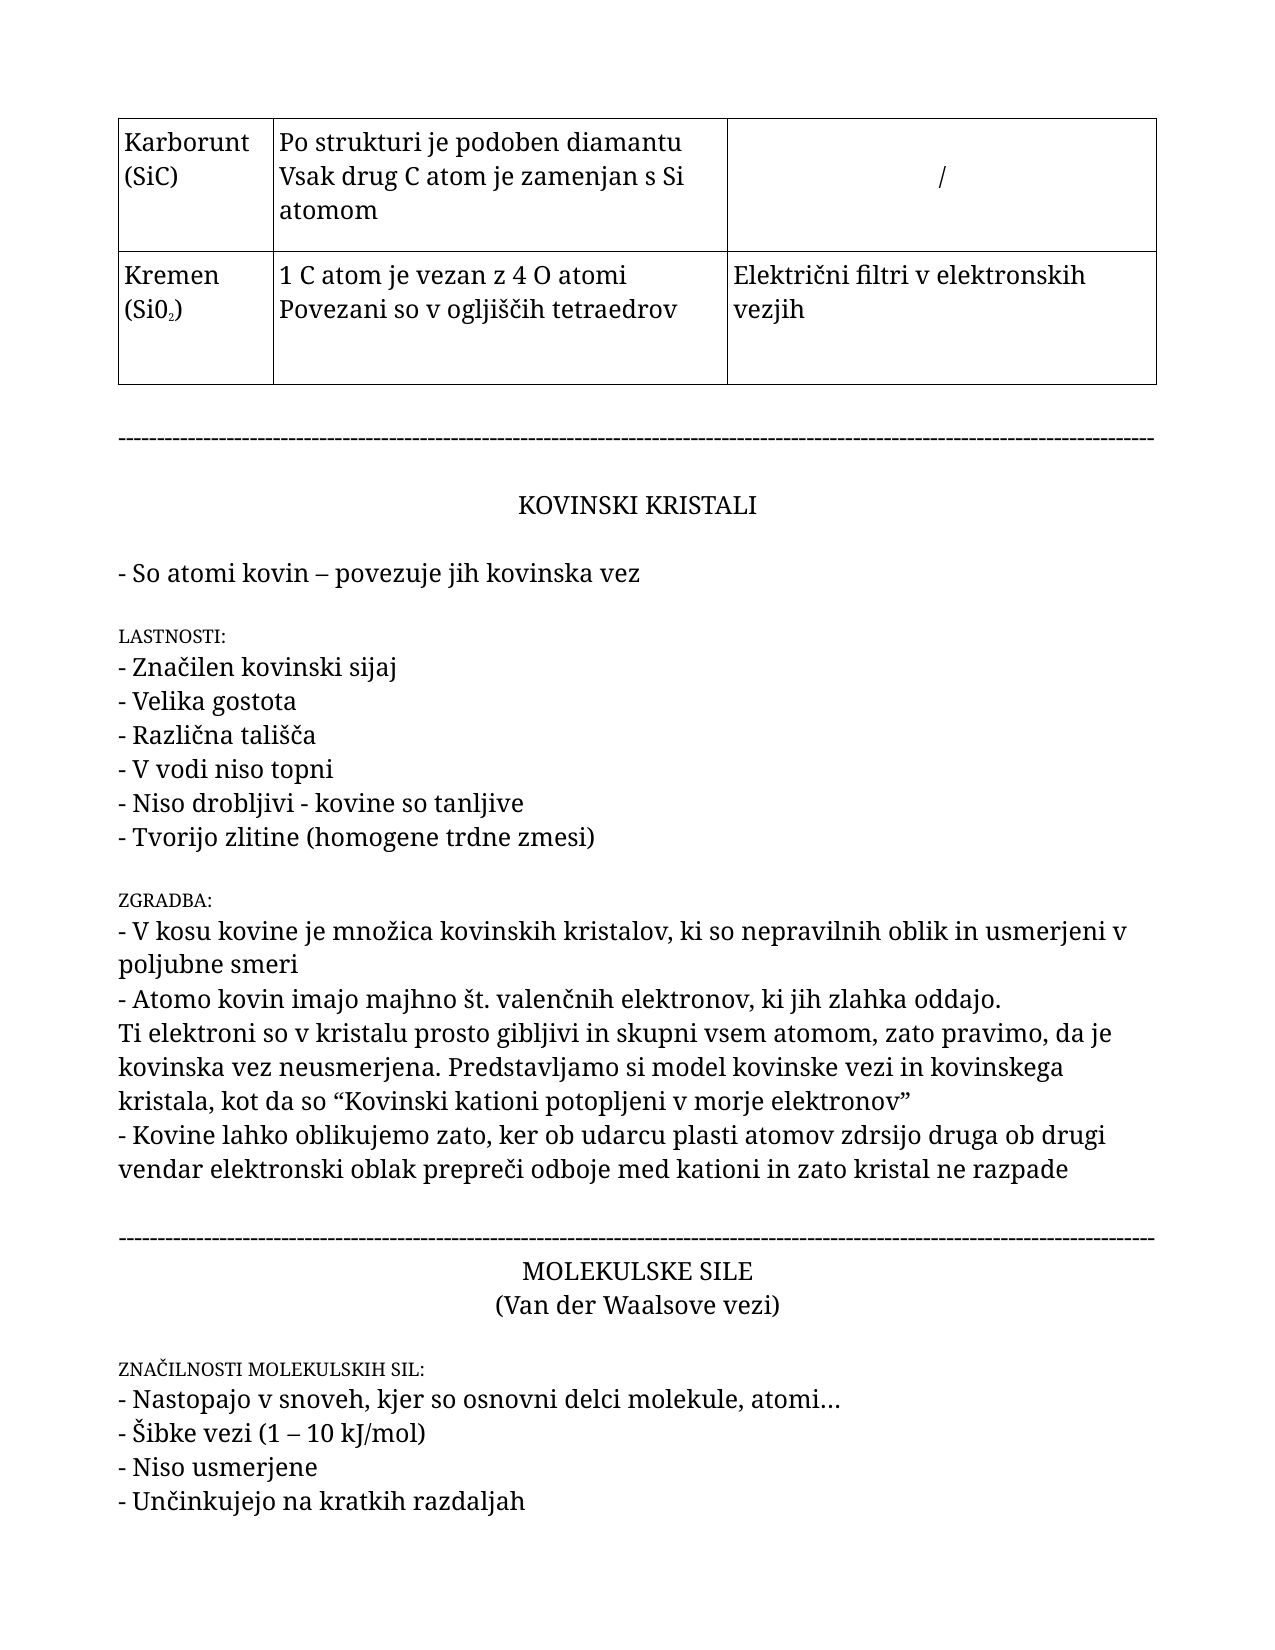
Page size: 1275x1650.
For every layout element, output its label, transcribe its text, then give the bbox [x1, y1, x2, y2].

text - Niso drobljivi - kovine so tanljive [118, 785, 1157, 819]
text ZGRADBA: [118, 888, 1157, 913]
text - V vodi niso topni [118, 751, 1157, 785]
text - Tvorijo zlitine (homogene trdne zmesi) [118, 819, 1157, 853]
text - Niso usmerjene [118, 1449, 1157, 1484]
table_cell Karborunt (SiC) [119, 119, 273, 251]
text - Unčinkujejo na kratkih razdaljah [118, 1484, 1157, 1518]
text Ti elektroni so v kristalu prosto gibljivi in skupni vsem atomom, zato pravimo, da je kovinska vez neusmerjena. Predstavljamo si model kovinske vezi in kovinskega kristala, kot da so “Kovinski kationi potopljeni v morje elektronov” [118, 1015, 1157, 1117]
text KOVINSKI KRISTALI [118, 487, 1157, 521]
text (Van der Waalsove vezi) [118, 1288, 1157, 1322]
text - Šibke vezi (1 – 10 kJ/mol) [118, 1416, 1157, 1449]
text - Nastopajo v snoveh, kjer so osnovni delci molekule, atomi… [118, 1381, 1157, 1416]
text - Kovine lahko oblikujemo zato, ker ob udarcu plasti atomov zdrsijo druga ob drugi vendar elektronski oblak prepreči odboje med kationi in zato kristal ne razpade [118, 1117, 1157, 1186]
text ZNAČILNOSTI MOLEKULSKIH SIL: [118, 1356, 1157, 1381]
table_cell 1 C atom je vezan z 4 O atomi Povezani so v ogljiščih tetraedrov [274, 252, 727, 384]
text - V kosu kovine je množica kovinskih kristalov, ki so nepravilnih oblik in usmerjeni v poljubne smeri [118, 913, 1157, 981]
text LASTNOSTI: [118, 624, 1157, 649]
text - Atomo kovin imajo majhno št. valenčnih elektronov, ki jih zlahka oddajo. [118, 981, 1157, 1015]
text - Značilen kovinski sijaj [118, 649, 1157, 683]
text - Velika gostota [118, 683, 1157, 717]
text - Različna tališča [118, 717, 1157, 751]
table_cell Kremen (Si02) [119, 252, 273, 384]
table_cell Po strukturi je podoben diamantu Vsak drug C atom je zamenjan s Si atomom [274, 119, 727, 251]
text -------------------------------------------------------------------------------------------------------------------------------------- [118, 1220, 1157, 1254]
text - So atomi kovin – povezuje jih kovinska vez [118, 556, 1157, 589]
table_cell Električni filtri v elektronskih vezjih [728, 252, 1156, 384]
table_cell / [728, 119, 1156, 251]
text -------------------------------------------------------------------------------------------------------------------------------------- [118, 419, 1157, 453]
text MOLEKULSKE SILE [118, 1254, 1157, 1288]
